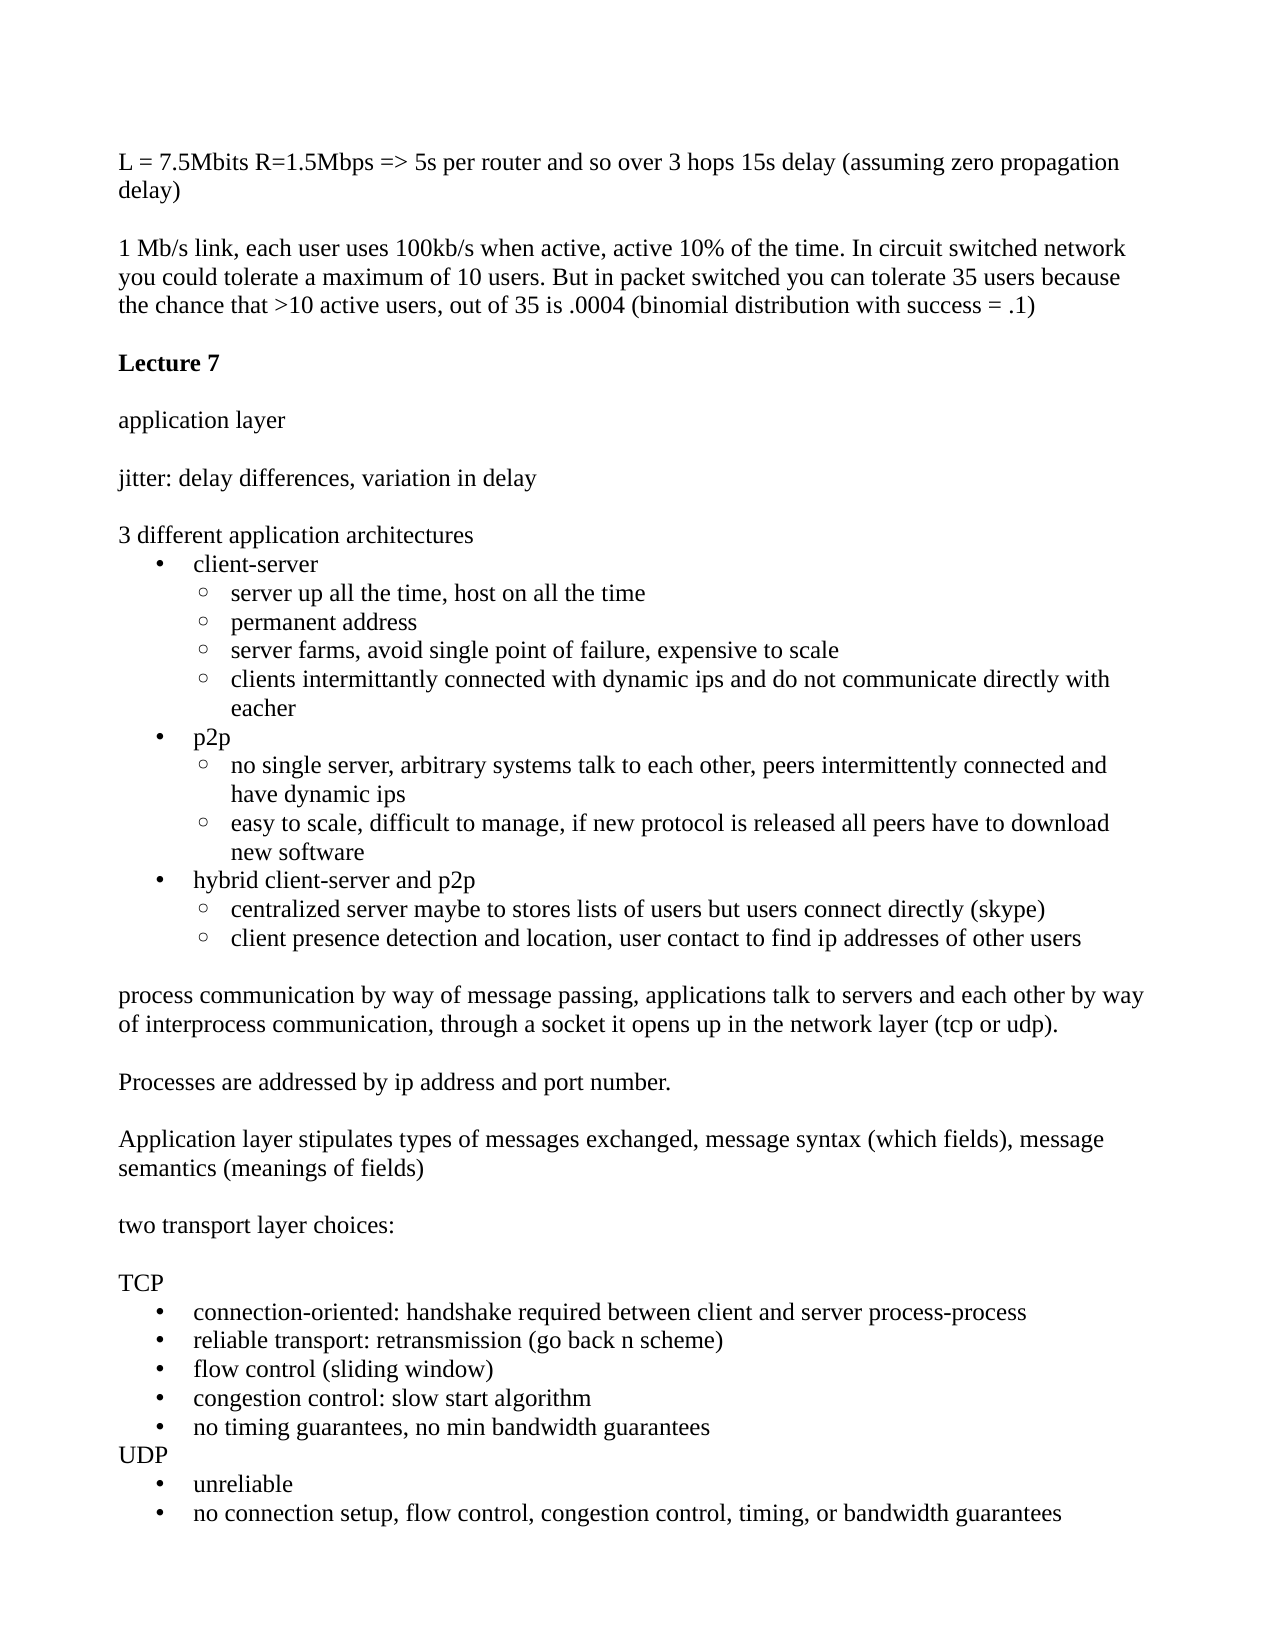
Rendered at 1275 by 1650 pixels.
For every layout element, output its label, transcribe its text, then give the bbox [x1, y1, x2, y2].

text Lecture 7 [118, 348, 1157, 377]
list reliable transport: retransmission (go back n scheme) [156, 1326, 1157, 1354]
text process communication by way of message passing, applications talk to servers and each other by way of interprocess communication, through a socket it opens up in the network layer (tcp or udp). [118, 981, 1157, 1038]
text Processes are addressed by ip address and port number. [118, 1067, 1157, 1096]
list server up all the time, host on all the time [193, 578, 1157, 607]
text 3 different application architectures [118, 521, 1157, 549]
list flow control (sliding window) [156, 1354, 1157, 1383]
list congestion control: slow start algorithm [156, 1383, 1157, 1412]
list no timing guarantees, no min bandwidth guarantees [156, 1412, 1157, 1441]
list server farms, avoid single point of failure, expensive to scale [193, 636, 1157, 664]
list no single server, arbitrary systems talk to each other, peers intermittently connected and have dynamic ips [193, 751, 1157, 808]
text application layer [118, 406, 1157, 434]
text two transport layer choices: [118, 1211, 1157, 1239]
list permanent address [193, 607, 1157, 636]
text jitter: delay differences, variation in delay [118, 463, 1157, 492]
list centralized server maybe to stores lists of users but users connect directly (skype) [193, 894, 1157, 923]
text 1 Mb/s link, each user uses 100kb/s when active, active 10% of the time. In circuit switched network you could tolerate a maximum of 10 users. But in packet switched you can tolerate 35 users because the chance that >10 active users, out of 35 is .0004 (binomial distribution with success = .1) [118, 233, 1157, 319]
text Application layer stipulates types of messages exchanged, message syntax (which fields), message semantics (meanings of fields) [118, 1124, 1157, 1182]
text L = 7.5Mbits R=1.5Mbps => 5s per router and so over 3 hops 15s delay (assuming zero propagation delay) [118, 147, 1157, 204]
text TCP [118, 1268, 1157, 1297]
list client presence detection and location, user contact to find ip addresses of other users [193, 923, 1157, 952]
list client-server [156, 549, 1157, 578]
list easy to scale, difficult to manage, if new protocol is released all peers have to download new software [193, 808, 1157, 866]
list no connection setup, flow control, congestion control, timing, or bandwidth guarantees [156, 1498, 1157, 1527]
list hybrid client-server and p2p [156, 866, 1157, 894]
list connection-oriented: handshake required between client and server process-process [156, 1297, 1157, 1326]
list unreliable [156, 1469, 1157, 1498]
list clients intermittantly connected with dynamic ips and do not communicate directly with eacher [193, 664, 1157, 722]
text UDP [118, 1441, 1157, 1469]
list p2p [156, 722, 1157, 751]
